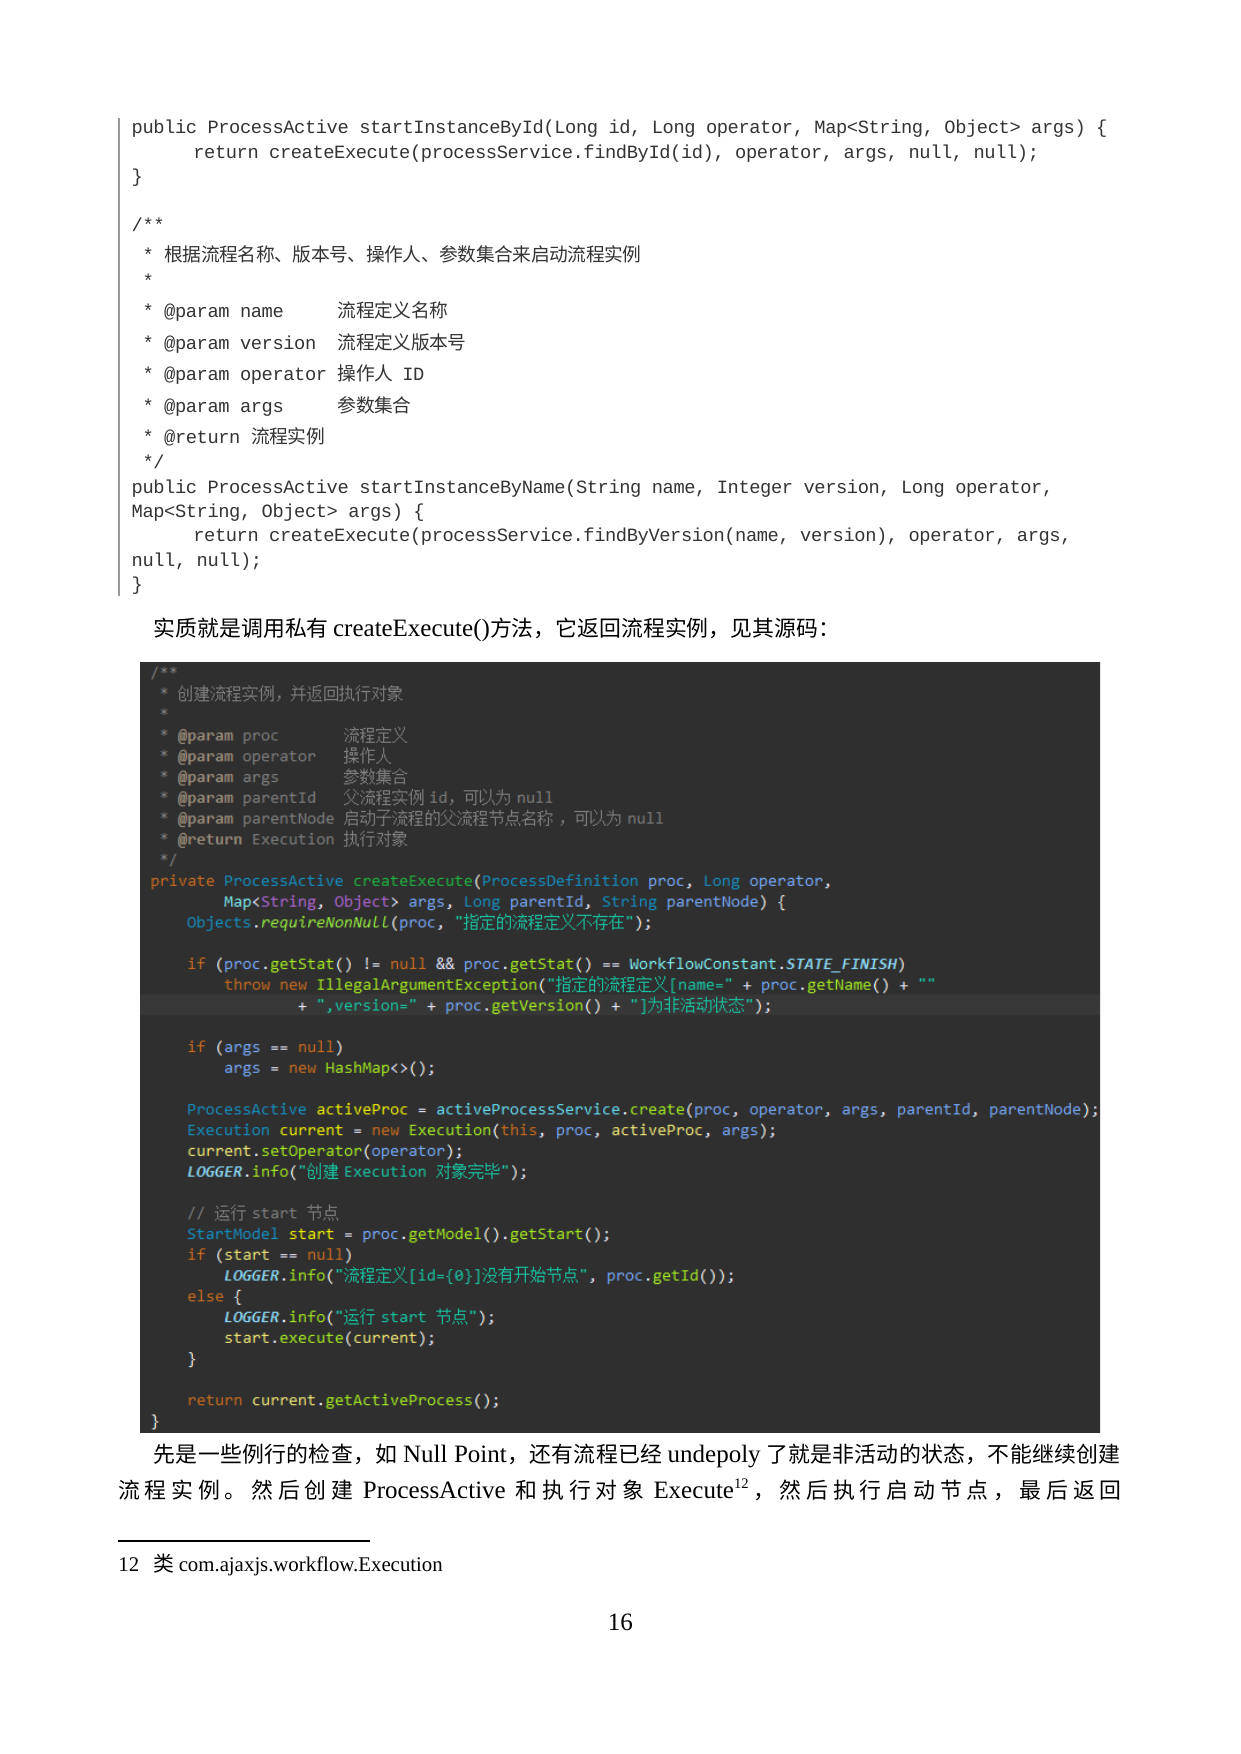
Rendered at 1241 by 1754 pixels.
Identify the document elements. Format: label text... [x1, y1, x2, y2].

text } [120, 575, 1122, 596]
text return createExecute(processService.findById(id), operator, args, null, null); [120, 142, 1122, 164]
text * @param args 参数集合 [120, 390, 1122, 418]
text return createExecute(processService.findByVersion(name, version), operator, args, null, null); [120, 526, 1122, 572]
text 类com.ajaxjs.workflow.Execution [118, 1547, 1122, 1578]
text 先是一些例行的检查，如Null Point，还有流程已经undepoly了就是非活动的状态，不能继续创建流程实例。然后创建ProcessActive和执行对象Execute，然后执行启动节点，最后返回 [118, 662, 1122, 1505]
text * @return 流程实例 [120, 422, 1122, 449]
text * @param version 流程定义版本号 [120, 327, 1122, 355]
text * @param name 流程定义名称 [120, 296, 1122, 323]
text * @param operator 操作人 ID [120, 359, 1122, 386]
text 实质就是调用私有createExecute()方法，它返回流程实例，见其源码： [118, 611, 1122, 643]
text */ [120, 453, 1122, 474]
text * 根据流程名称、版本号、操作人、参数集合来启动流程实例 [120, 240, 1122, 267]
text /** [120, 216, 1122, 237]
text } [120, 167, 1122, 188]
text public ProcessActive startInstanceByName(String name, Integer version, Long operator, Map<String, Object> args) { [120, 477, 1122, 523]
picture [140, 662, 1101, 1433]
text public ProcessActive startInstanceById(Long id, Long operator, Map<String, Object> args) { [120, 118, 1122, 139]
text * [120, 271, 1122, 293]
